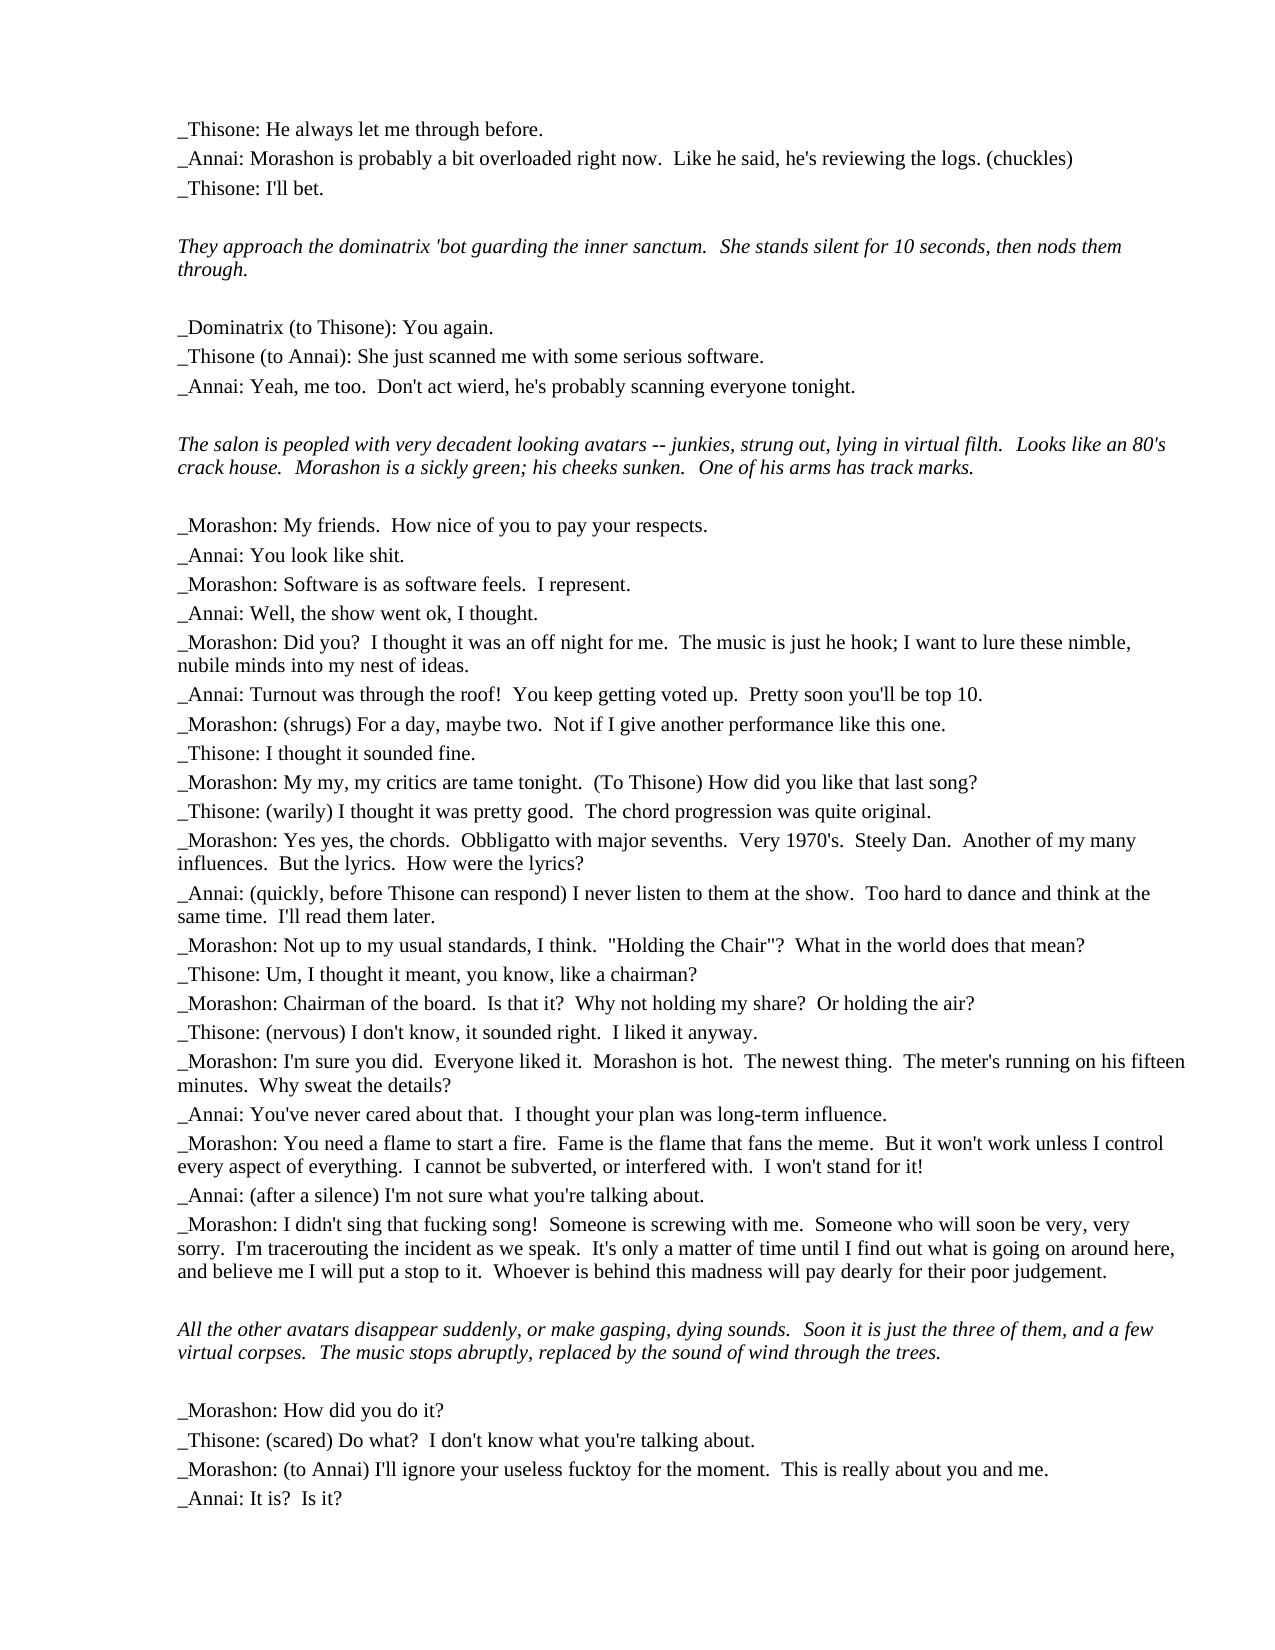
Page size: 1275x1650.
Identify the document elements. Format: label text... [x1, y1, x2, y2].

text _Morashon: Did you? I thought it was an off night for me. The music is just he hook; I want to lure these nimble, nubile minds into my nest of ideas. [469, 631, 1186, 677]
text _Annai: You've never cared about that. I thought your plan was long-term influence. [887, 1103, 1186, 1126]
text _Thisone: I thought it sounded fine. [476, 742, 1186, 765]
text _Morashon: I didn't sing that fucking song! Someone is screwing with me. Someone who will soon be very, very sorry. I'm tracerouting the incident as we speak. It's only a matter of time until I find out what is going on around here, and believe me I will put a stop to it. Whoever is behind this madness will pay dearly for their poor judgement. [1036, 1213, 1186, 1283]
text _Morashon: I'm sure you did. Everyone liked it. Morashon is hot. The newest thing. The meter's running on his fifteen minutes. Why sweat the details? [177, 1050, 1186, 1097]
text _Annai: It is? Is it? [342, 1487, 1186, 1510]
text _Annai: (quickly, before Thisone can respond) I never listen to them at the show. Too hard to dance and think at the same time. I'll read them later. [177, 881, 1186, 928]
text _Morashon: Not up to my usual standards, I think. "Holding the Chair"? What in the world does that mean? [1085, 934, 1186, 957]
text The salon is peopled with very decadent looking avatars -- junkies, strung out, lying in virtual filth. Looks like an 80's crack house. Morashon is a sickly green; his cheeks sunken. One of his arms has track marks. [976, 433, 1186, 479]
text _Morashon: You need a flame to start a fire. Fame is the flame that fans the meme. But it won't work unless I control every aspect of everything. I cannot be subverted, or interfered with. I won't stand for it! [924, 1132, 1186, 1178]
text _Morashon: (shrugs) For a day, maybe two. Not if I give another performance like this one. [177, 712, 1186, 736]
text _Annai: Turnout was through the roof! You keep getting voted up. Pretty soon you'll be top 10. [983, 683, 1186, 706]
text _Annai: You look like shit. [177, 543, 1186, 567]
text _Annai: (after a silence) I'm not sure what you're talking about. [705, 1184, 1186, 1207]
text _Thisone: (warily) I thought it was pretty good. The chord progression was quite original. [932, 800, 1186, 823]
text _Morashon: My friends. How nice of you to pay your respects. [708, 514, 1186, 537]
text _Morashon: Yes yes, the chords. Obbligatto with major sevenths. Very 1970's. Steely Dan. Another of my many influences. But the lyrics. How were the lyrics? [584, 829, 1186, 875]
text _Morashon: (to Annai) I'll ignore your useless fucktoy for the moment. This is really about you and me. [1049, 1458, 1186, 1481]
text _Thisone: (scared) Do what? I don't know what you're talking about. [177, 1428, 1186, 1452]
text They approach the dominatrix 'bot guarding the inner sanctum. She stands silent for 10 seconds, then nods them through. [250, 235, 1186, 281]
text _Morashon: Software is as software feels. I represent. [631, 573, 1186, 596]
text _Annai: Well, the show went ok, I thought. [538, 602, 1186, 625]
text _Morashon: My my, my critics are tame tonight. (To Thisone) How did you like that last song? [977, 771, 1186, 794]
text All the other avatars disappear suddenly, or make gasping, dying sounds. Soon it is just the three of them, and a few virtual corpses. The music stops abruptly, replaced by the sound of wind through the trees. [943, 1318, 1186, 1364]
text _Thisone: I'll bet. [324, 176, 1186, 199]
text _Thisone: (nervous) I don't know, it sounded right. I liked it anyway. [758, 1021, 1186, 1044]
text _Dominatrix (to Thisone): You again. [494, 316, 1186, 339]
text _Thisone (to Annai): She just scanned me with some serious software. [764, 345, 1186, 368]
text _Morashon: How did you do it? [444, 1399, 1186, 1422]
text _Thisone: He always let me through before. [543, 118, 1186, 141]
text _Annai: Morashon is probably a bit overloaded right now. Like he said, he's reviewing the logs. (chuckles) [1073, 147, 1186, 170]
text _Thisone: Um, I thought it meant, you know, like a chairman? [697, 963, 1186, 986]
text _Morashon: Chairman of the board. Is that it? Why not holding my share? Or holding the air? [974, 992, 1186, 1015]
text _Annai: Yeah, me too. Don't act wierd, he's probably scanning everyone tonight. [177, 374, 1186, 398]
